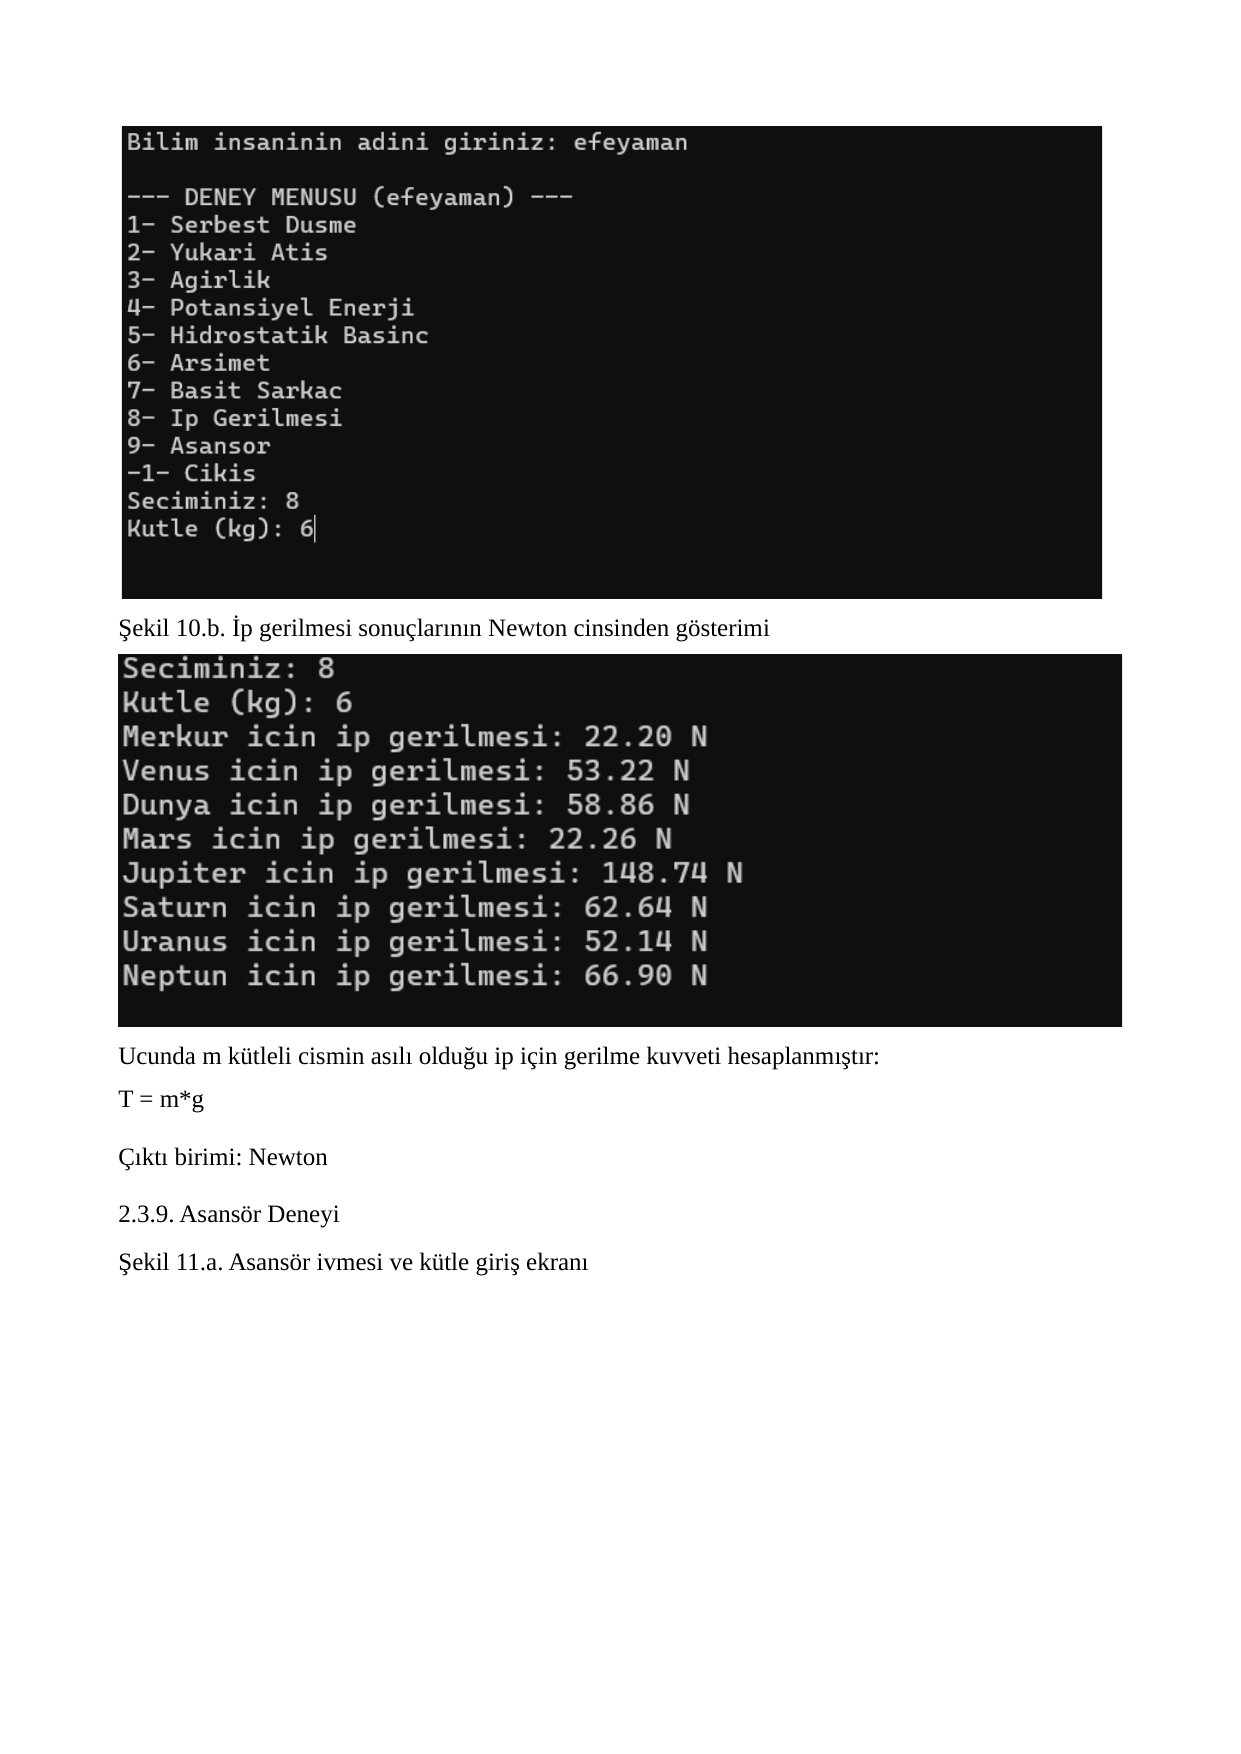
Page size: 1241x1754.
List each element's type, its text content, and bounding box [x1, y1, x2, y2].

picture [121, 126, 1103, 599]
picture [118, 654, 1123, 1027]
text Çıktı birimi: Newton [118, 1142, 1122, 1171]
text T = m*g [118, 1084, 1122, 1113]
text Ucunda m kütleli cismin asılı olduğu ip için gerilme kuvveti hesaplanmıştır: [118, 1027, 1122, 1070]
text Şekil 10.b. İp gerilmesi sonuçlarının Newton cinsinden gösterimi [118, 118, 1122, 642]
text 2.3.9. Asansör Deneyi [118, 1199, 1122, 1228]
text Şekil 11.a. Asansör ivmesi ve kütle giriş ekranı [118, 1247, 1122, 1276]
